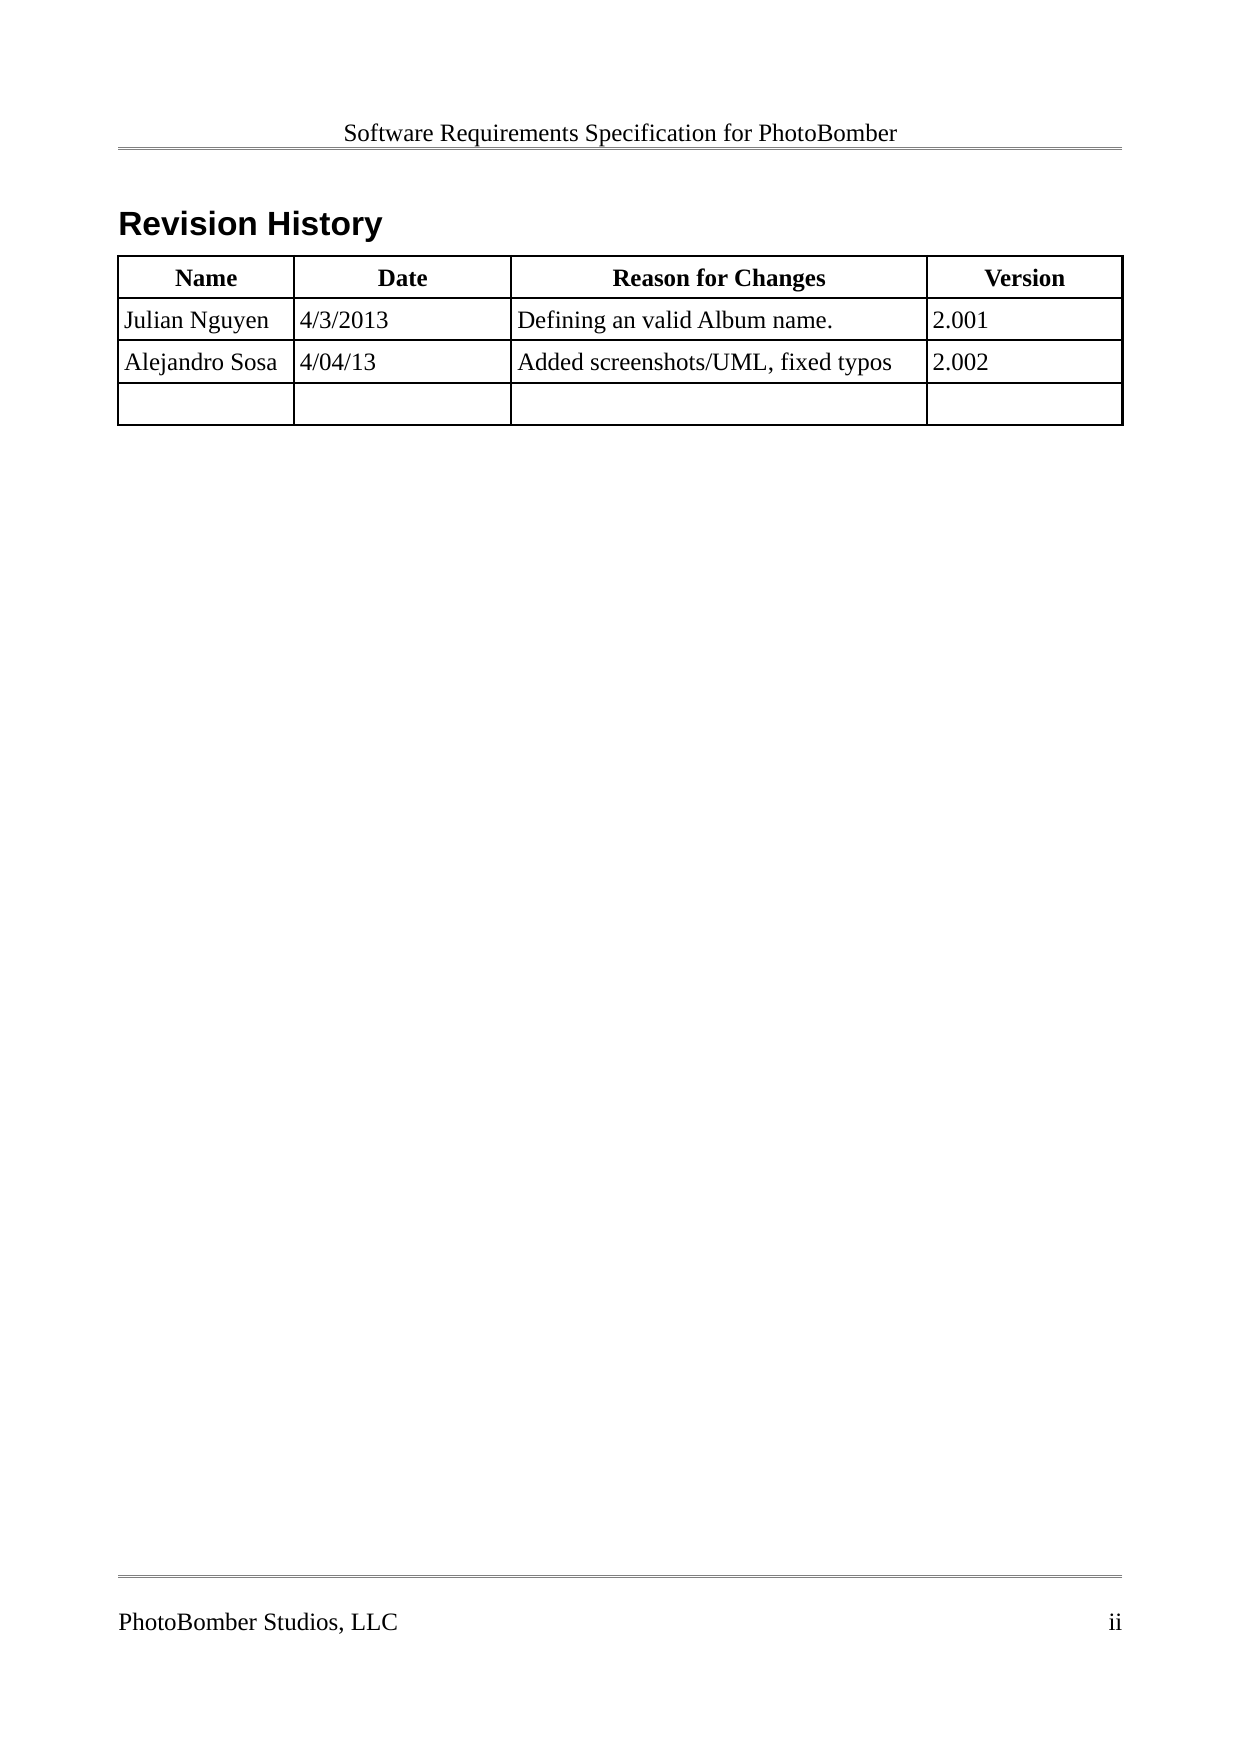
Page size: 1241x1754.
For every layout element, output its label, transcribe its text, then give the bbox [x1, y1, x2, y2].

table_cell Added screenshots/UML, fixed typos [512, 341, 926, 382]
table_cell 4/3/2013 [295, 299, 510, 339]
subtitle Revision History [118, 204, 1122, 242]
table_cell Julian Nguyen [119, 299, 293, 339]
table_header Version [928, 257, 1121, 297]
table_cell [928, 384, 1121, 424]
table_cell 4/04/13 [295, 341, 510, 382]
table_header Name [119, 257, 293, 297]
table_cell [119, 384, 293, 424]
table_cell Alejandro Sosa [119, 341, 293, 382]
table_cell [295, 384, 510, 424]
table_cell [512, 384, 926, 424]
table_cell 2.001 [928, 299, 1121, 339]
table_header Date [295, 257, 510, 297]
table_cell 2.002 [928, 341, 1121, 382]
table_header Reason for Changes [512, 257, 926, 297]
table_cell Defining an valid Album name. [512, 299, 926, 339]
